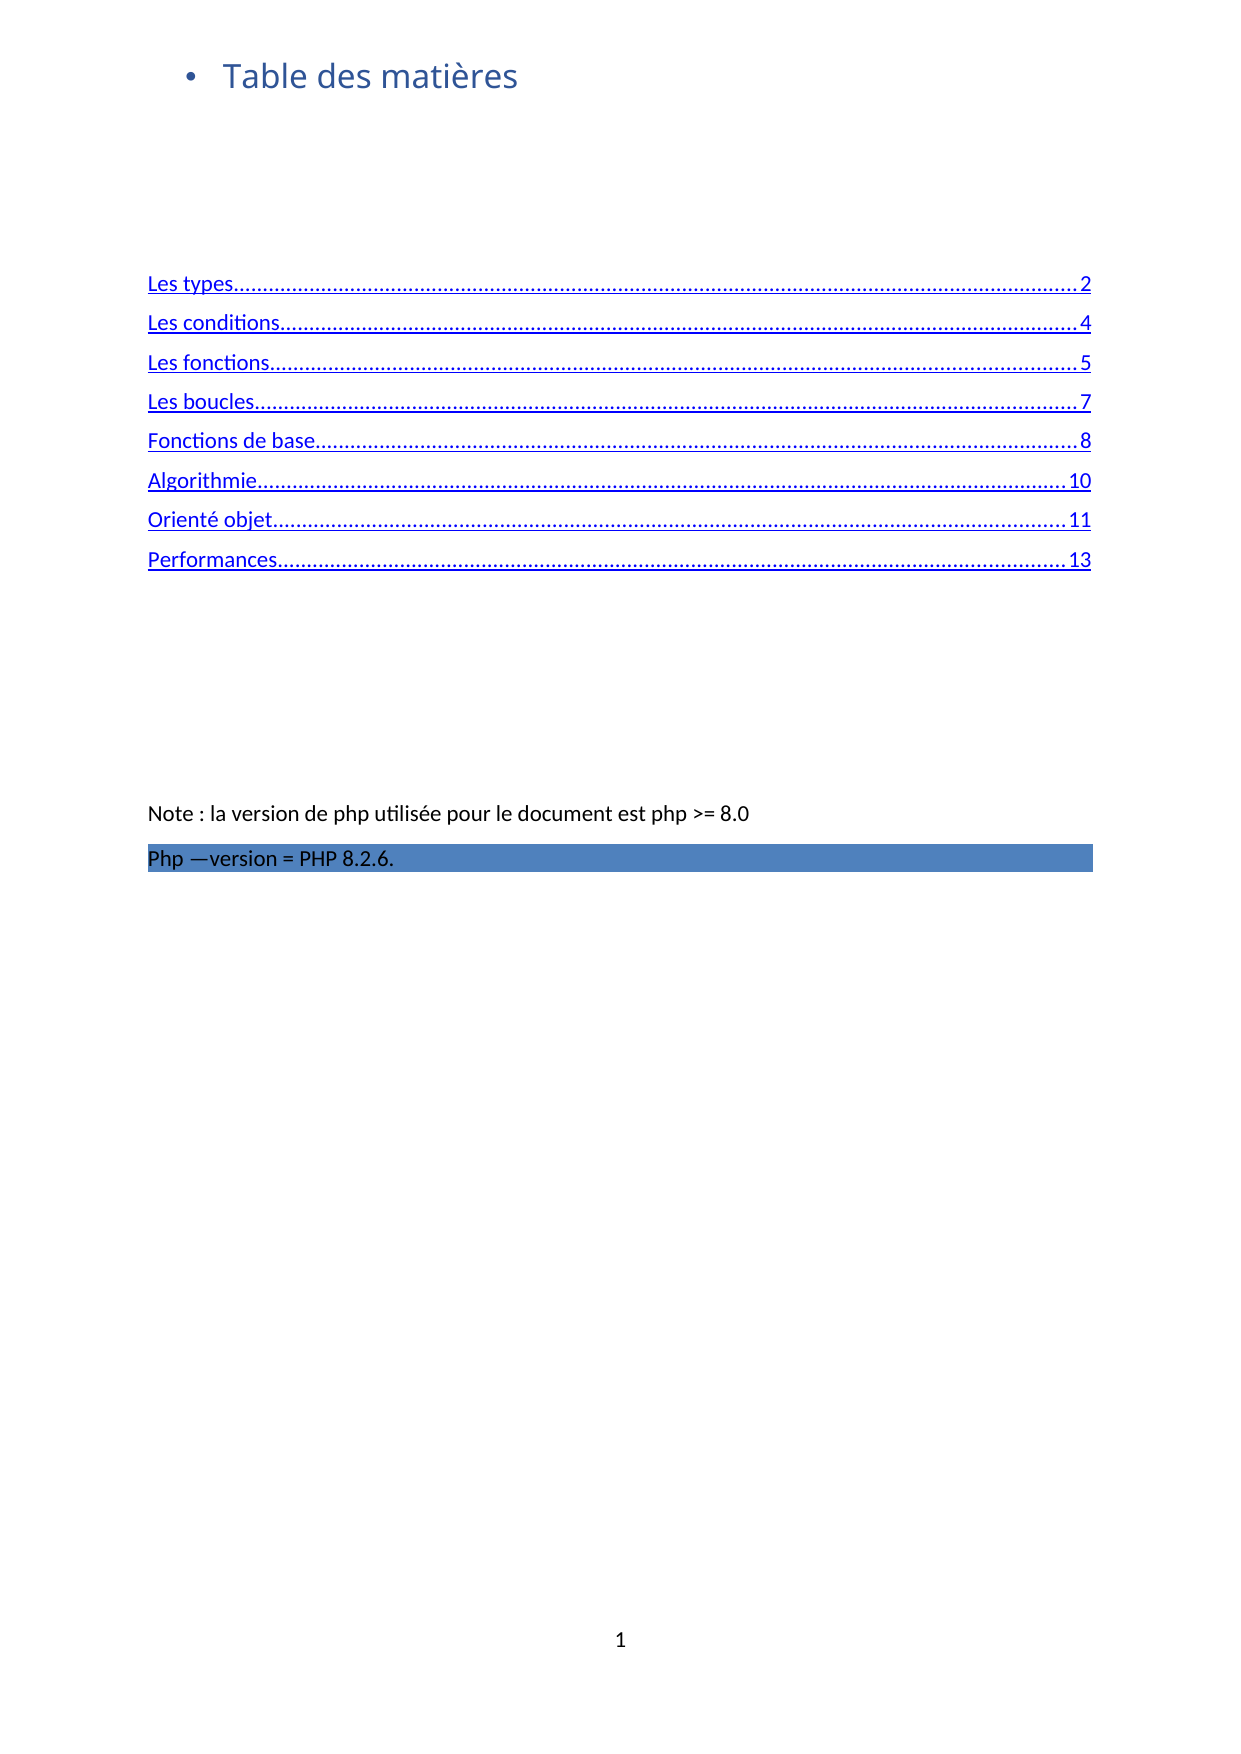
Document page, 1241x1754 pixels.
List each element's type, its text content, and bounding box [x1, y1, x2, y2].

text Les boucles 7 [148, 387, 1093, 415]
text Algorithmie 10 [148, 466, 1093, 494]
list Table des matières [185, 53, 1093, 98]
text Note : la version de php utilisée pour le document est php >= 8.0 [148, 799, 1093, 827]
text Orienté objet 11 [148, 506, 1093, 533]
text Performances 13 [148, 545, 1093, 573]
text Fonctions de base 8 [148, 427, 1093, 454]
text Les types 2 [148, 269, 1093, 297]
text Php —version = PHP 8.2.6. [148, 844, 1093, 872]
text Les fonctions 5 [148, 348, 1093, 376]
text Les conditions 4 [148, 308, 1093, 336]
